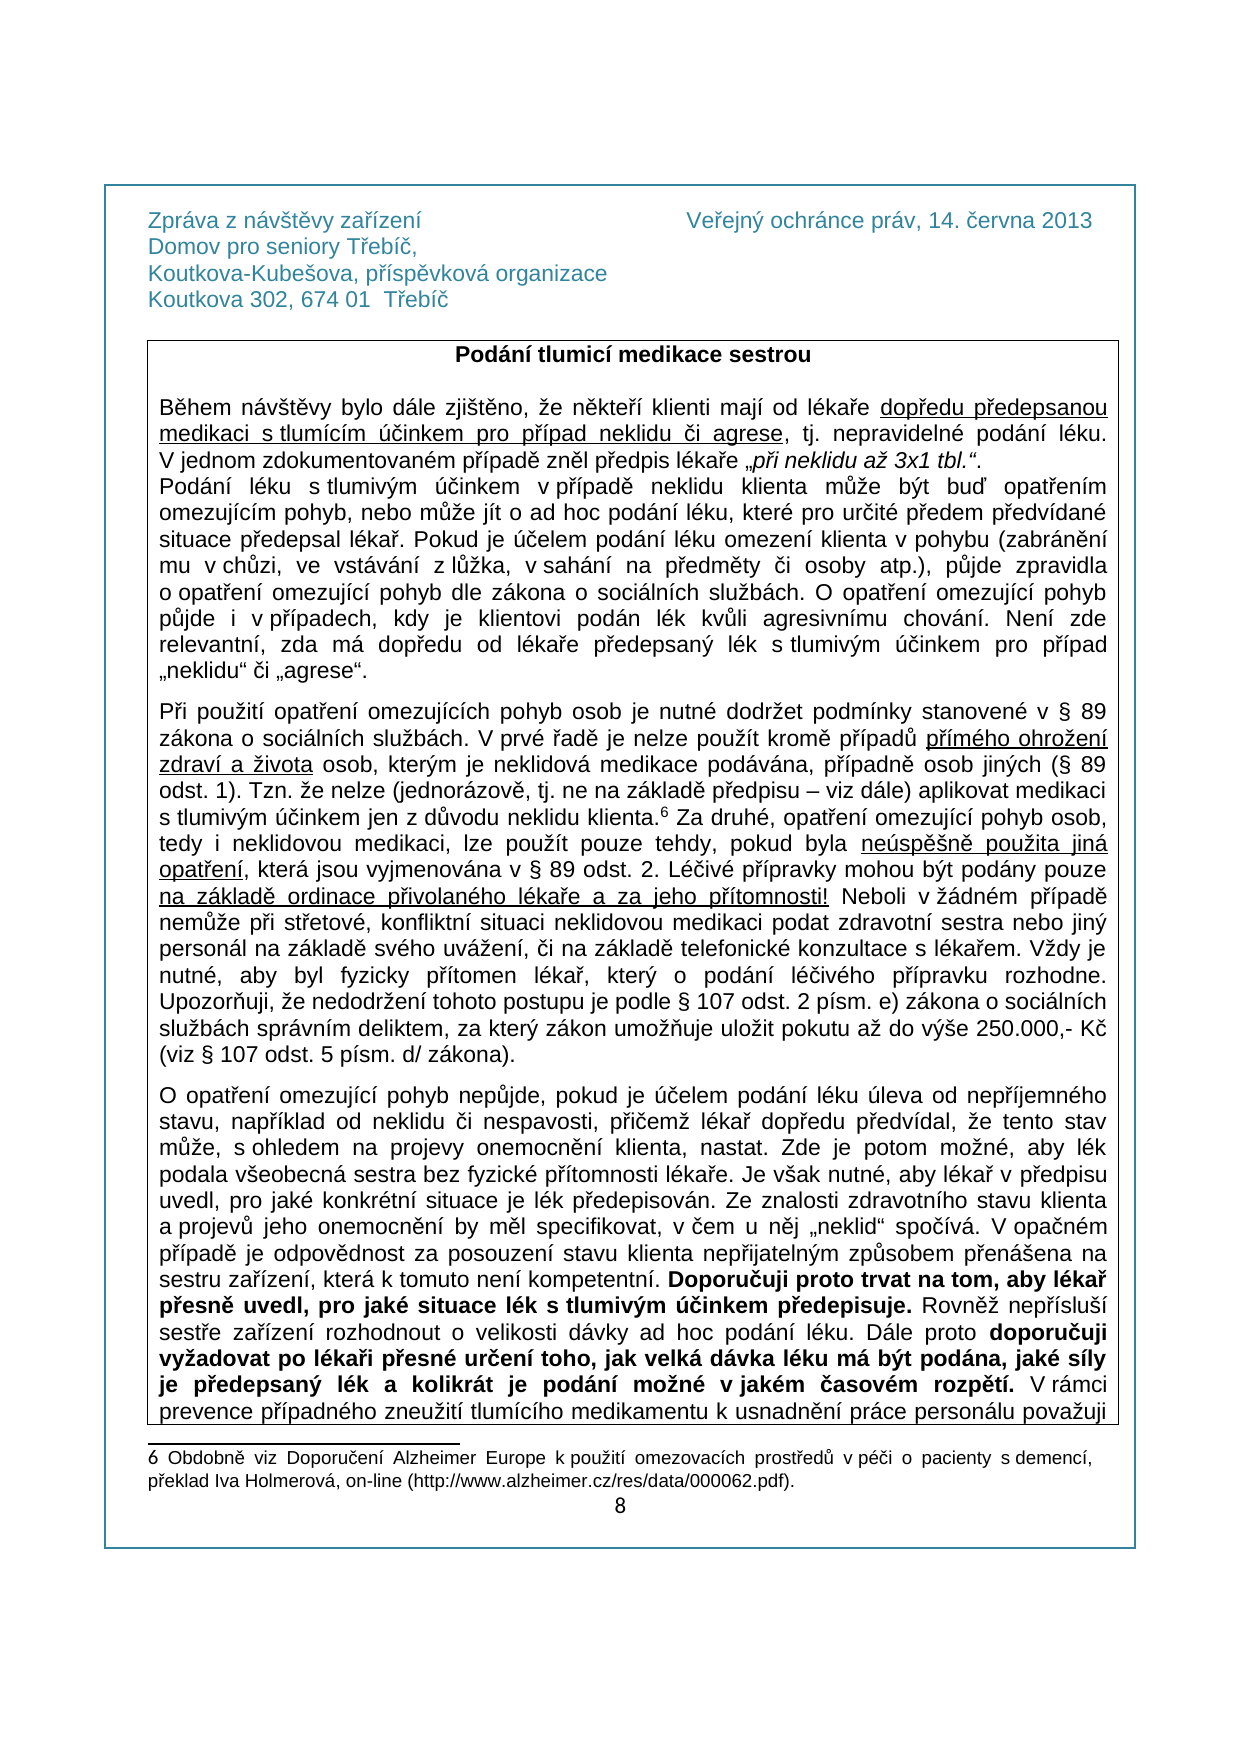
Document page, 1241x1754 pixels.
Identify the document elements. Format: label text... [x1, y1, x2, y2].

table_cell Podání tlumicí medikace sestrou Během návštěvy bylo dále zjištěno, že někteří klienti mají od lékaře dopředu předepsanou medikaci s tlumícím účinkem pro případ neklidu či agrese, tj. nepravidelné podání léku. V jednom zdokumentovaném případě zněl předpis lékaře „při neklidu až 3x1 tbl.“. Podání léku s tlumivým účinkem v případě neklidu klienta může být buď opatřením omezujícím pohyb, nebo může jít o ad hoc podání léku, které pro určité předem předvídané situace předepsal lékař. Pokud je účelem podání léku omezení klienta v pohybu (zabránění mu v chůzi, ve vstávání z lůžka, v sahání na předměty či osoby atp.), půjde zpravidla o opatření omezující pohyb dle zákona o sociálních službách. O opatření omezující pohyb půjde i v případech, kdy je klientovi podán lék kvůli agresivnímu chování. Není zde relevantní, zda má dopředu od lékaře předepsaný lék s tlumivým účinkem pro případ „neklidu“ či „agrese“. Při použití opatření omezujících pohyb osob je nutné dodržet podmínky stanovené v § 89 zákona o sociálních službách. V prvé řadě je nelze použít kromě případů přímého ohrožení zdraví a života osob, kterým je neklidová medikace podávána, případně osob jiných (§ 89 odst. 1). Tzn. že nelze (jednorázově, tj. ne na základě předpisu – viz dále) aplikovat medikaci s tlumivým účinkem jen z důvodu neklidu klienta. Za druhé, opatření omezující pohyb osob, tedy i neklidovou medikaci, lze použít pouze tehdy, pokud byla neúspěšně použita jiná opatření, která jsou vyjmenována v § 89 odst. 2. Léčivé přípravky mohou být podány pouze na základě ordinace přivolaného lékaře a za jeho přítomnosti! Neboli v žádném případě nemůže při střetové, konfliktní situaci neklidovou medikaci podat zdravotní sestra nebo jiný personál na základě svého uvážení, či na základě telefonické konzultace s lékařem. Vždy je nutné, aby byl fyzicky přítomen lékař, který o podání léčivého přípravku rozhodne. Upozorňuji, že nedodržení tohoto postupu je podle § 107 odst. 2 písm. e) zákona o sociálních službách správním deliktem, za který zákon umožňuje uložit pokutu až do výše 250.000,- Kč (viz § 107 odst. 5 písm. d/ zákona). O opatření omezující pohyb nepůjde, pokud je účelem podání léku úleva od nepříjemného stavu, například od neklidu či nespavosti, přičemž lékař dopředu předvídal, že tento stav může, s ohledem na projevy onemocnění klienta, nastat. Zde je potom možné, aby lék podala všeobecná sestra bez fyzické přítomnosti lékaře. Je však nutné, aby lékař v předpisu uvedl, pro jaké konkrétní situace je lék předepisován. Ze znalosti zdravotního stavu klienta a projevů jeho onemocnění by měl specifikovat, v čem u něj „neklid“ spočívá. V opačném případě je odpovědnost za posouzení stavu klienta nepřijatelným způsobem přenášena na sestru zařízení, která k tomuto není kompetentní. Doporučuji proto trvat na tom, aby lékař přesně uvedl, pro jaké situace lék s tlumivým účinkem předepisuje. Rovněž nepřísluší sestře zařízení rozhodnout o velikosti dávky ad hoc podání léku. Dále proto doporučuji vyžadovat po lékaři přesné určení toho, jak velká dávka léku má být podána, jaké síly je předepsaný lék a kolikrát je podání možné v jakém časovém rozpětí. V rámci prevence případného zneužití tlumícího medikamentu k usnadnění práce personálu považuji [148, 341, 1118, 1424]
